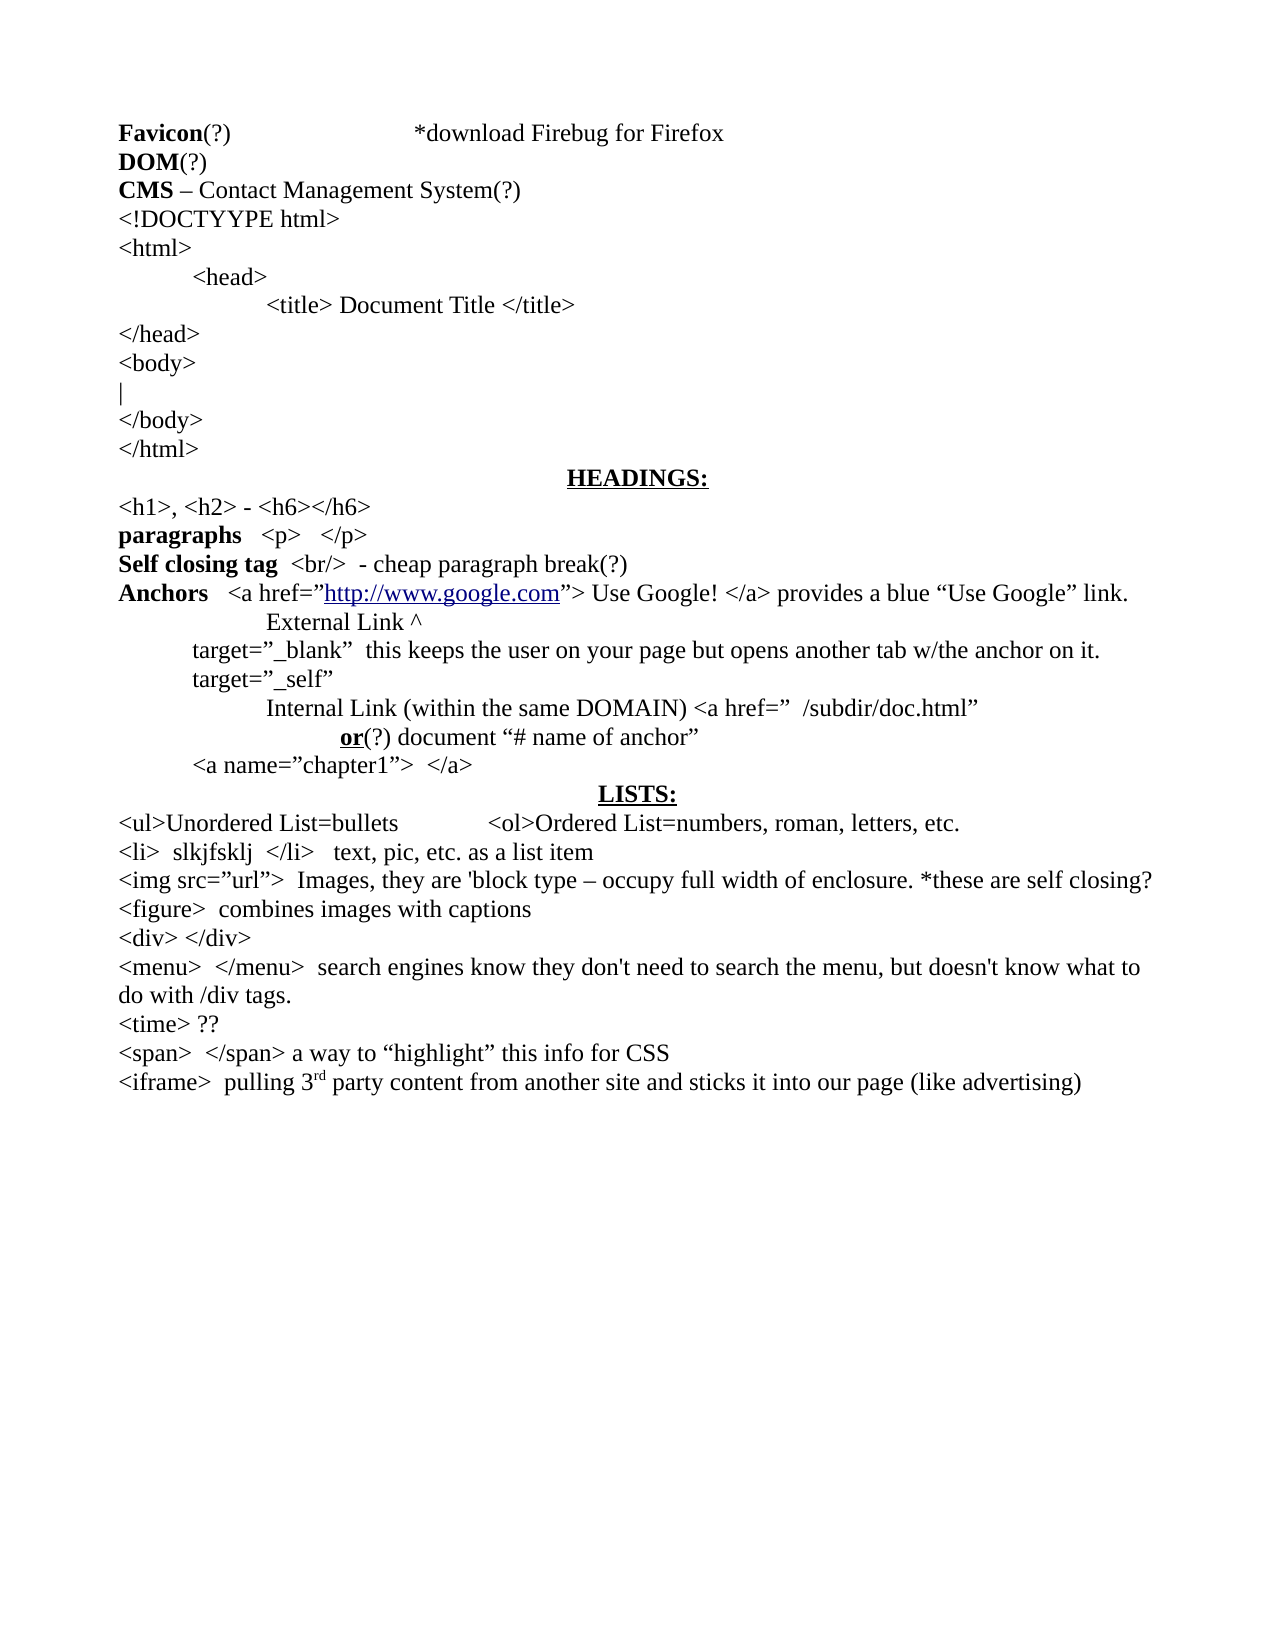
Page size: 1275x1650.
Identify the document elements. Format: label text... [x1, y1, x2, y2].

text <!DOCTYYPE html> [118, 204, 1157, 233]
text target=”_self” [118, 664, 1157, 693]
text <img src=”url”> Images, they are 'block type – occupy full width of enclosure. *these are self closing? [118, 866, 1157, 894]
text <body> [118, 348, 1157, 377]
text HEADINGS: [118, 463, 1157, 492]
text <html> [118, 233, 1157, 262]
text <figure> combines images with captions [118, 894, 1157, 923]
text External Link ^ [118, 607, 1157, 636]
text <h1>, <h2> - <h6></h6> [118, 492, 1157, 521]
text | [118, 377, 1157, 406]
text <a name=”chapter1”> </a> [118, 751, 1157, 779]
text paragraphs <p> </p> [118, 521, 1157, 549]
text <span> </span> a way to “highlight” this info for CSS [118, 1038, 1157, 1067]
text </html> [118, 434, 1157, 463]
text Internal Link (within the same DOMAIN) <a href=” /subdir/doc.html” [118, 693, 1157, 722]
text <iframe> pulling 3rd party content from another site and sticks it into our page (like advertising) [118, 1067, 1157, 1096]
text </body> [118, 406, 1157, 434]
text <ul>Unordered List=bullets <ol>Ordered List=numbers, roman, letters, etc. [118, 808, 1157, 837]
text DOM(?) [118, 147, 1157, 176]
text <li> slkjfsklj </li> text, pic, etc. as a list item [118, 837, 1157, 866]
text CMS – Contact Management System(?) [118, 176, 1157, 204]
text </head> [118, 319, 1157, 348]
text LISTS: [118, 779, 1157, 808]
text <div> </div> [118, 923, 1157, 952]
text <menu> </menu> search engines know they don't need to search the menu, but doesn't know what to do with /div tags. [118, 952, 1157, 1009]
text <time> ?? [118, 1009, 1157, 1038]
text Favicon(?) *download Firebug for Firefox [118, 118, 1157, 147]
text target=”_blank” this keeps the user on your page but opens another tab w/the anchor on it. [118, 636, 1157, 664]
text <title> Document Title </title> [118, 291, 1157, 319]
text Anchors <a href=”http://www.google.com”> Use Google! </a> provides a blue “Use Google” link. [118, 578, 1157, 607]
text Self closing tag <br/> - cheap paragraph break(?) [118, 549, 1157, 578]
text <head> [118, 262, 1157, 291]
text or(?) document “# name of anchor” [118, 722, 1157, 751]
